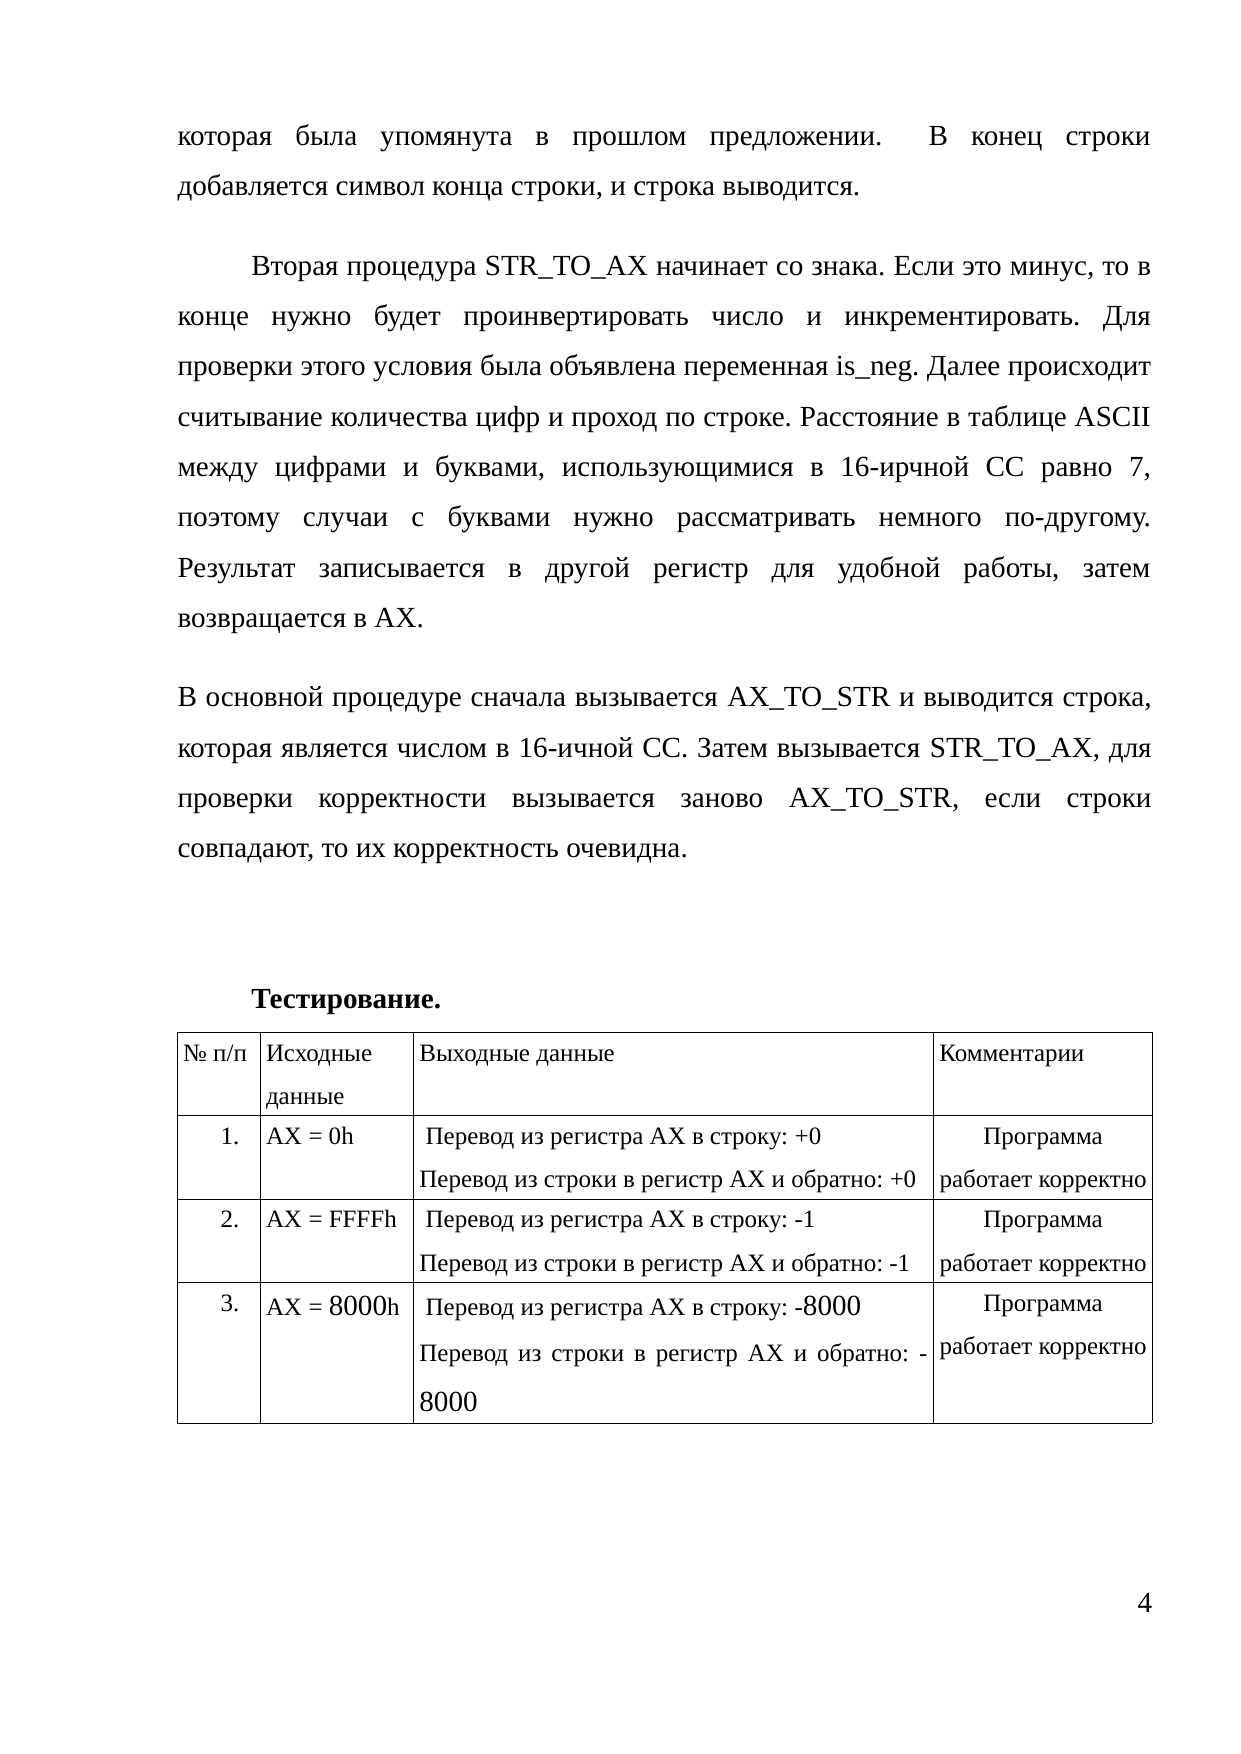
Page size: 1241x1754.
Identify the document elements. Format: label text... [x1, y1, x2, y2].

table_cell AX = 8000h [261, 1283, 413, 1423]
table_cell AX = FFFFh [261, 1200, 413, 1282]
table_header № п/п [178, 1033, 260, 1115]
table_header Исходные данные [261, 1033, 413, 1115]
table_header Выходные данные [414, 1033, 933, 1115]
table_cell [178, 1116, 260, 1199]
table_cell [178, 1200, 260, 1282]
table_cell [178, 1283, 260, 1423]
table_cell Перевод из регистра AX в строку: +0 Перевод из строки в регистр AX и обратно: +0 [414, 1116, 933, 1199]
table_cell Перевод из регистра AX в строку: -1 Перевод из строки в регистр AX и обратно: -1 [414, 1200, 933, 1282]
table_cell Программа работает корректно [934, 1200, 1152, 1282]
table_header Комментарии [934, 1033, 1152, 1115]
table_cell Программа работает корректно [934, 1283, 1152, 1423]
text которая была упомянута в прошлом предложении. В конец строки добавляется символ конца строки, и строка выводится. [177, 118, 1152, 202]
table_cell Программа работает корректно [934, 1116, 1152, 1199]
table_cell AX = 0h [261, 1116, 413, 1199]
table_cell Перевод из регистра AX в строку: -8000 Перевод из строки в регистр AX и обратно: -8000 [414, 1283, 933, 1423]
subtitle Тестирование. [177, 981, 1152, 1015]
text В основной процедуре сначала вызывается AX_TO_STR и выводится строка, которая является числом в 16-ичной СС. Затем вызывается STR_TO_AX, для проверки корректности вызывается заново AX_TO_STR, если строки совпадают, то их корректность очевидна. [177, 679, 1152, 864]
text Вторая процедура STR_TO_AX начинает со знака. Если это минус, то в конце нужно будет проинвертировать число и инкрементировать. Для проверки этого условия была объявлена переменная is_neg. Далее происходит считывание количества цифр и проход по строке. Расстояние в таблице ASCII между цифрами и буквами, использующимися в 16-ирчной СС равно 7, поэтому случаи с буквами нужно рассматривать немного по-другому. Результат записывается в другой регистр для удобной работы, затем возвращается в AX. [177, 248, 1152, 634]
